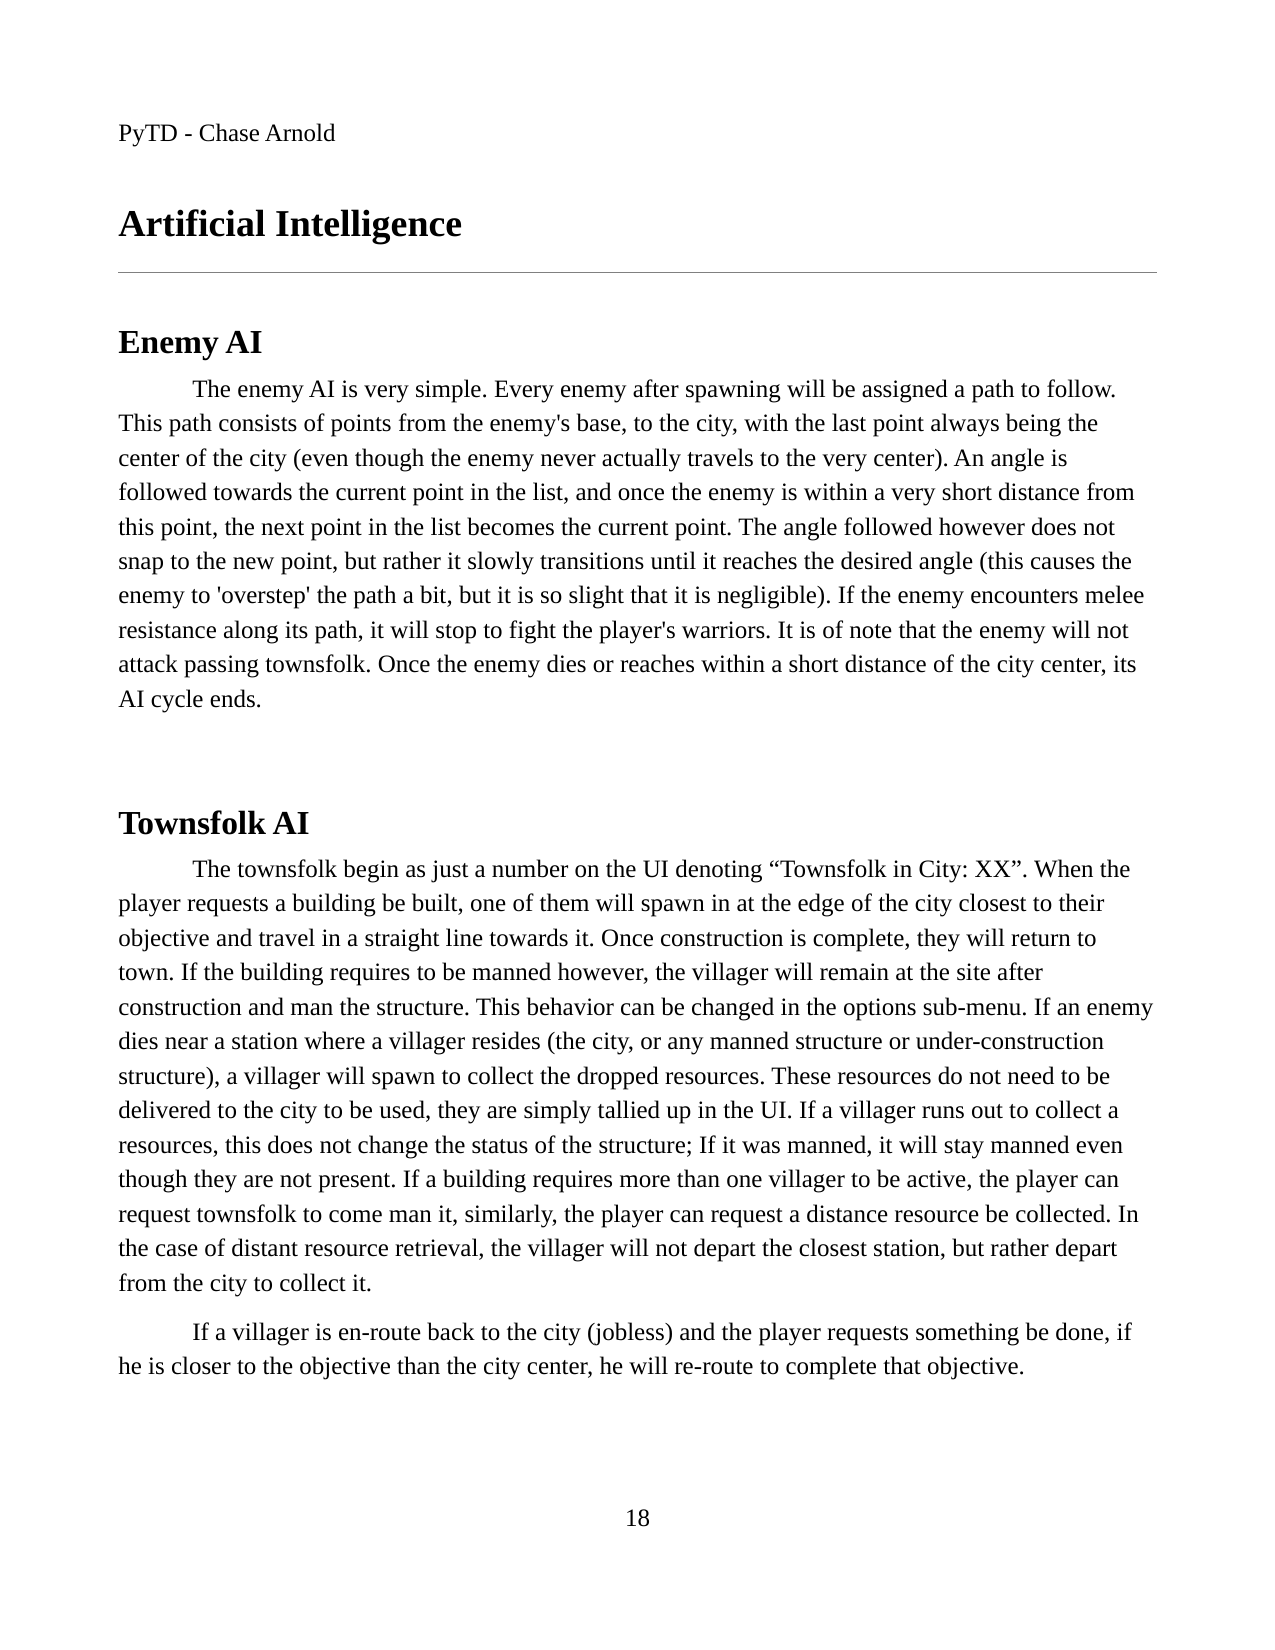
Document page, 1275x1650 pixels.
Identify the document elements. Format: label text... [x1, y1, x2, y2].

subtitle Enemy AI [118, 322, 1157, 361]
subtitle Townsfolk AI [118, 803, 1157, 842]
subtitle Artificial Intelligence [118, 201, 1157, 245]
text The enemy AI is very simple. Every enemy after spawning will be assigned a path to follow. This path consists of points from the enemy's base, to the city, with the last point always being the center of the city (even though the enemy never actually travels to the very center). An angle is followed towards the current point in the list, and once the enemy is within a very short distance from this point, the next point in the list becomes the current point. The angle followed however does not snap to the new point, but rather it slowly transitions until it reaches the desired angle (this causes the enemy to 'overstep' the path a bit, but it is so slight that it is negligible). If the enemy encounters melee resistance along its path, it will stop to fight the player's warriors. It is of note that the enemy will not attack passing townsfolk. Once the enemy dies or reaches within a short distance of the city center, its AI cycle ends. [118, 374, 1157, 713]
text The townsfolk begin as just a number on the UI denoting “Townsfolk in City: XX”. When the player requests a building be built, one of them will spawn in at the edge of the city closest to their objective and travel in a straight line towards it. Once construction is complete, they will return to town. If the building requires to be manned however, the villager will remain at the site after construction and man the structure. This behavior can be changed in the options sub-menu. If an enemy dies near a station where a villager resides (the city, or any manned structure or under-construction structure), a villager will spawn to collect the dropped resources. These resources do not need to be delivered to the city to be used, they are simply tallied up in the UI. If a villager runs out to collect a resources, this does not change the status of the structure; If it was manned, it will stay manned even though they are not present. If a building requires more than one villager to be active, the player can request townsfolk to come man it, similarly, the player can request a distance resource be collected. In the case of distant resource retrieval, the villager will not depart the closest station, but rather depart from the city to collect it. [118, 854, 1157, 1297]
text If a villager is en-route back to the city (jobless) and the player requests something be done, if he is closer to the objective than the city center, he will re-route to complete that objective. [118, 1317, 1157, 1380]
